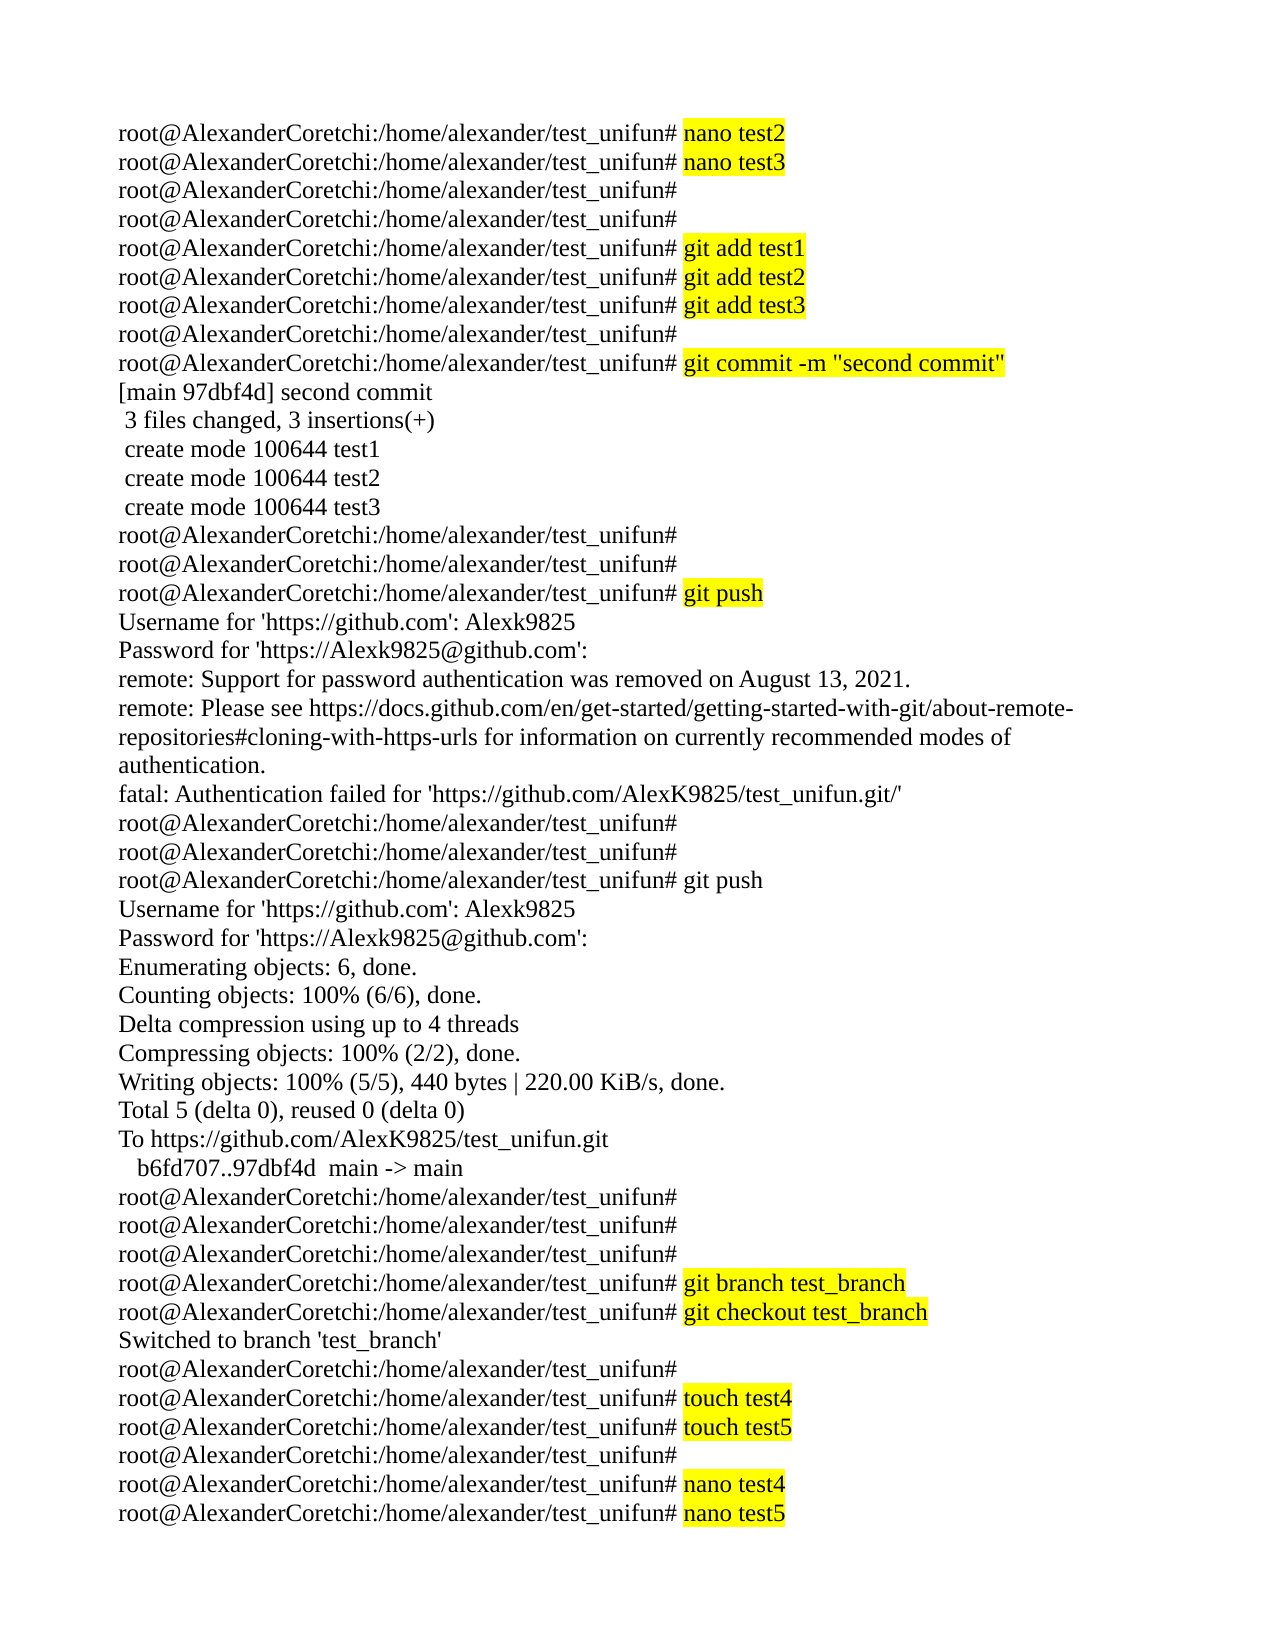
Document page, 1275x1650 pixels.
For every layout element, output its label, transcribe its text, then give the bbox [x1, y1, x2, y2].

text remote: Please see https://docs.github.com/en/get-started/getting-started-with-git/about-remote-repositories#cloning-with-https-urls for information on currently recommended modes of authentication. [118, 693, 1157, 779]
text root@AlexanderCoretchi:/home/alexander/test_unifun# [118, 1211, 1157, 1239]
text root@AlexanderCoretchi:/home/alexander/test_unifun# git add test2 [118, 262, 1157, 291]
text fatal: Authentication failed for 'https://github.com/AlexK9825/test_unifun.git/' [118, 779, 1157, 808]
text root@AlexanderCoretchi:/home/alexander/test_unifun# [118, 549, 1157, 578]
text b6fd707..97dbf4d main -> main [118, 1153, 1157, 1182]
text Delta compression using up to 4 threads [118, 1009, 1157, 1038]
text root@AlexanderCoretchi:/home/alexander/test_unifun# [118, 1239, 1157, 1268]
text root@AlexanderCoretchi:/home/alexander/test_unifun# nano test3 [118, 147, 1157, 176]
text root@AlexanderCoretchi:/home/alexander/test_unifun# touch test4 [118, 1383, 1157, 1412]
text create mode 100644 test2 [118, 463, 1157, 492]
text Password for 'https://Alexk9825@github.com': [118, 636, 1157, 664]
text root@AlexanderCoretchi:/home/alexander/test_unifun# nano test4 [118, 1469, 1157, 1498]
text Writing objects: 100% (5/5), 440 bytes | 220.00 KiB/s, done. [118, 1067, 1157, 1096]
text root@AlexanderCoretchi:/home/alexander/test_unifun# git add test3 [118, 291, 1157, 319]
text Username for 'https://github.com': Alexk9825 [118, 607, 1157, 636]
text root@AlexanderCoretchi:/home/alexander/test_unifun# nano test5 [118, 1498, 1157, 1527]
text Switched to branch 'test_branch' [118, 1326, 1157, 1354]
text root@AlexanderCoretchi:/home/alexander/test_unifun# [118, 521, 1157, 549]
text root@AlexanderCoretchi:/home/alexander/test_unifun# git add test1 [118, 233, 1157, 262]
text root@AlexanderCoretchi:/home/alexander/test_unifun# [118, 319, 1157, 348]
text root@AlexanderCoretchi:/home/alexander/test_unifun# [118, 204, 1157, 233]
text create mode 100644 test1 [118, 434, 1157, 463]
text Username for 'https://github.com': Alexk9825 [118, 894, 1157, 923]
text root@AlexanderCoretchi:/home/alexander/test_unifun# [118, 808, 1157, 837]
text root@AlexanderCoretchi:/home/alexander/test_unifun# [118, 176, 1157, 204]
text root@AlexanderCoretchi:/home/alexander/test_unifun# git checkout test_branch [118, 1297, 1157, 1326]
text create mode 100644 test3 [118, 492, 1157, 521]
text To https://github.com/AlexK9825/test_unifun.git [118, 1124, 1157, 1153]
text Compressing objects: 100% (2/2), done. [118, 1038, 1157, 1067]
text root@AlexanderCoretchi:/home/alexander/test_unifun# touch test5 [118, 1412, 1157, 1441]
text root@AlexanderCoretchi:/home/alexander/test_unifun# [118, 1441, 1157, 1469]
text root@AlexanderCoretchi:/home/alexander/test_unifun# [118, 837, 1157, 866]
text Counting objects: 100% (6/6), done. [118, 981, 1157, 1009]
text root@AlexanderCoretchi:/home/alexander/test_unifun# git branch test_branch [118, 1268, 1157, 1297]
text root@AlexanderCoretchi:/home/alexander/test_unifun# git push [118, 578, 1157, 607]
text root@AlexanderCoretchi:/home/alexander/test_unifun# git commit -m "second commit" [118, 348, 1157, 377]
text root@AlexanderCoretchi:/home/alexander/test_unifun# [118, 1182, 1157, 1211]
text root@AlexanderCoretchi:/home/alexander/test_unifun# [118, 1354, 1157, 1383]
text 3 files changed, 3 insertions(+) [118, 406, 1157, 434]
text root@AlexanderCoretchi:/home/alexander/test_unifun# git push [118, 866, 1157, 894]
text remote: Support for password authentication was removed on August 13, 2021. [118, 664, 1157, 693]
text [main 97dbf4d] second commit [118, 377, 1157, 406]
text Total 5 (delta 0), reused 0 (delta 0) [118, 1096, 1157, 1124]
text root@AlexanderCoretchi:/home/alexander/test_unifun# nano test2 [118, 118, 1157, 147]
text Enumerating objects: 6, done. [118, 952, 1157, 981]
text Password for 'https://Alexk9825@github.com': [118, 923, 1157, 952]
